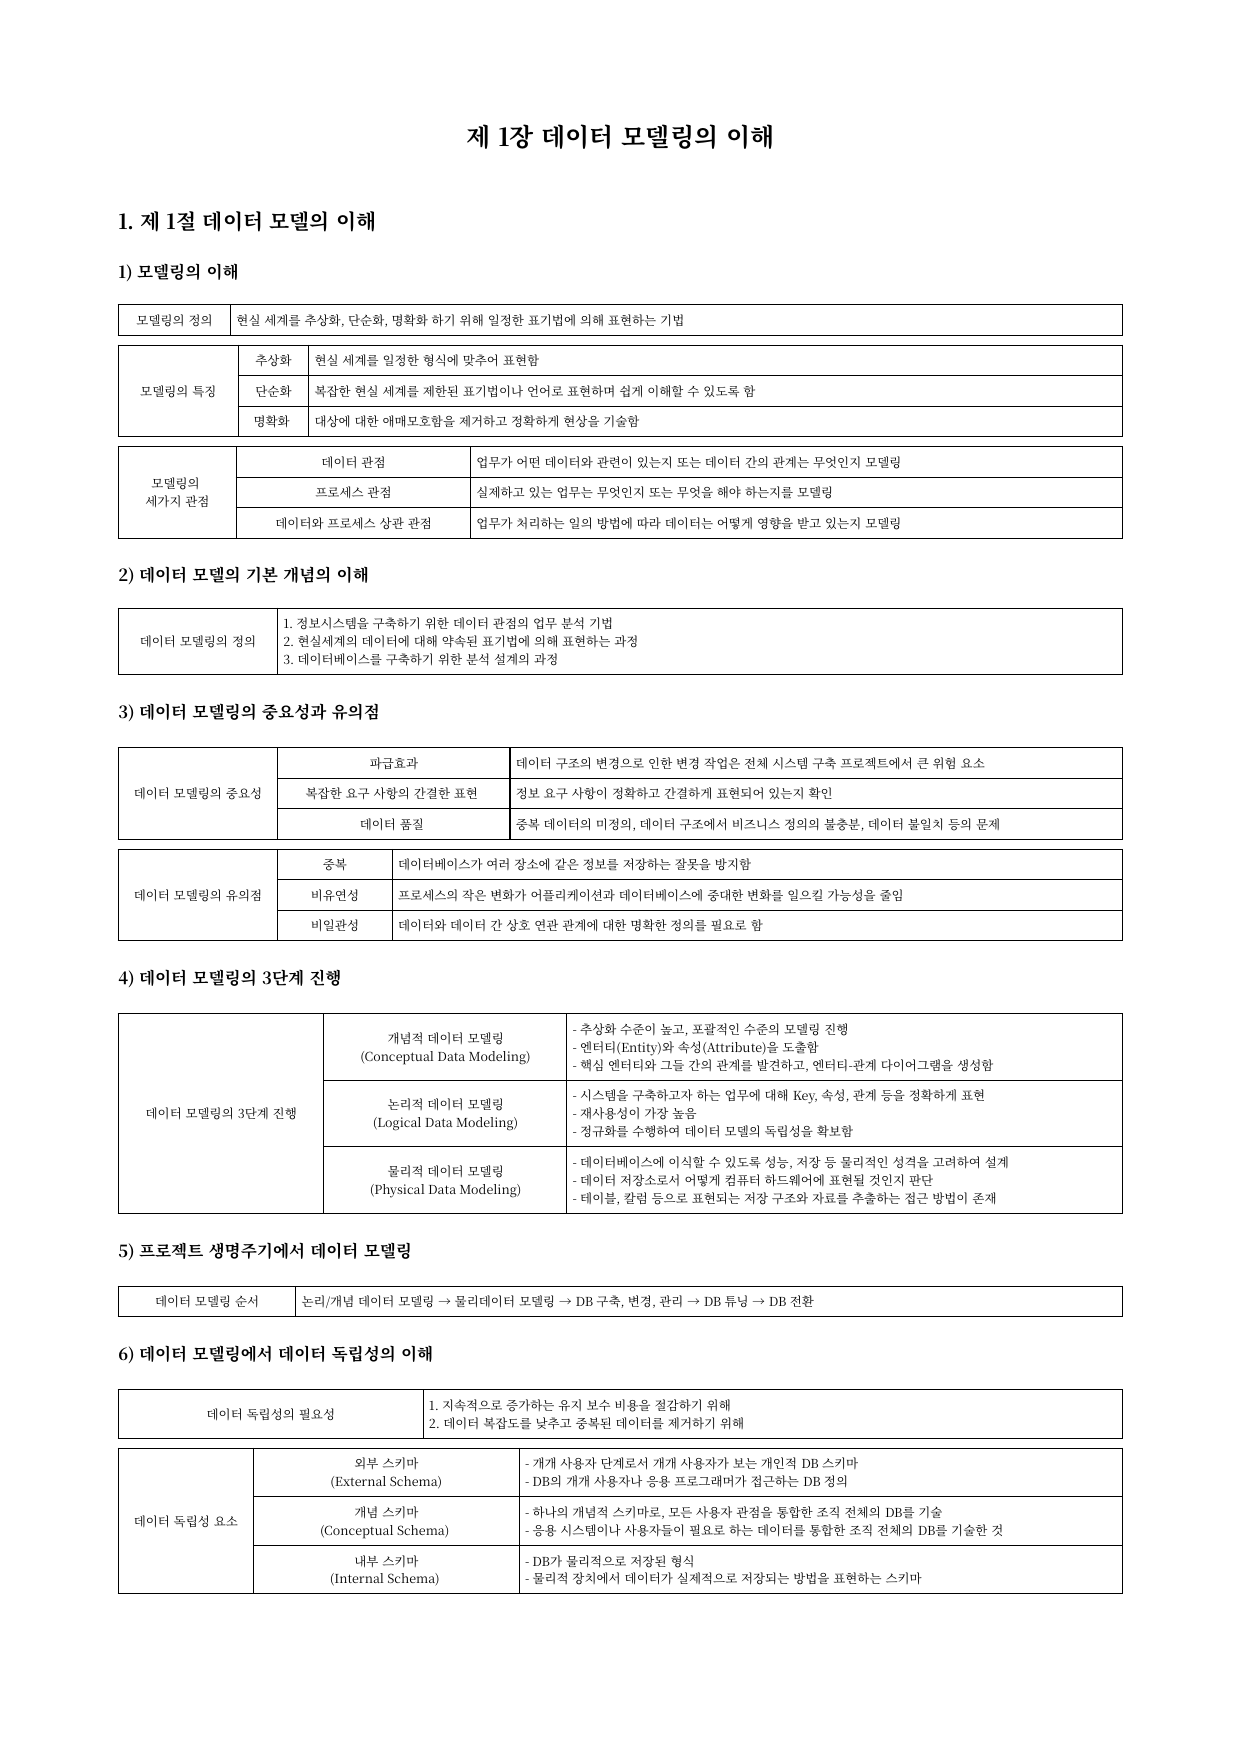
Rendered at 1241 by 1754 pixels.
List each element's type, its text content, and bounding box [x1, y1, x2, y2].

table_header 추상화 [239, 346, 308, 375]
text 2) 데이터 모델의 기본 개념의 이해 [118, 563, 1122, 587]
table_cell 개념 스키마 (Conceptual Schema) [254, 1497, 519, 1545]
table_header 모델링의 정의 [119, 305, 230, 334]
table_header 1. 지속적으로 증가하는 유지 보수 비용을 절감하기 위해 2. 데이터 복잡도를 낮추고 중복된 데이터를 제거하기 위해 [424, 1390, 1122, 1438]
table_cell 데이터와 프로세스 상관 관점 [237, 508, 470, 538]
table_cell 내부 스키마 (Internal Schema) [254, 1546, 519, 1593]
table_cell - DB가 물리적으로 저장된 형식 - 물리적 장치에서 데이터가 실제적으로 저장되는 방법을 표현하는 스키마 [520, 1546, 1122, 1593]
table_header 현실 세계를 추상화, 단순화, 명확화 하기 위해 일정한 표기법에 의해 표현하는 기법 [231, 305, 1122, 334]
table_cell 복잡한 요구 사항의 간결한 표현 [278, 779, 509, 808]
table_header 중복 [278, 850, 392, 879]
table_cell 논리적 데이터 모델링 (Logical Data Modeling) [324, 1081, 566, 1146]
table_header 모델링의 세가지 관점 [119, 447, 236, 538]
table_cell 명확화 [239, 407, 308, 436]
table_cell 데이터 품질 [278, 809, 509, 839]
table_header 외부 스키마 (External Schema) [254, 1449, 519, 1496]
table_cell 실제하고 있는 업무는 무엇인지 또는 무엇을 해야 하는지를 모델링 [471, 478, 1122, 507]
table_cell 정보 요구 사항이 정확하고 간결하게 표현되어 있는지 확인 [511, 779, 1122, 808]
table_cell 프로세스 관점 [237, 478, 470, 507]
table_header 데이터 구조의 변경으로 인한 변경 작업은 전체 시스템 구축 프로젝트에서 큰 위험 요소 [511, 748, 1122, 778]
text 1) 모델링의 이해 [118, 259, 1122, 283]
table_cell 대상에 대한 애매모호함을 제거하고 정확하게 현상을 기술함 [309, 407, 1122, 436]
table_header - 개개 사용자 단계로서 개개 사용자가 보는 개인적 DB 스키마 - DB의 개개 사용자나 응용 프로그래머가 접근하는 DB 정의 [520, 1449, 1122, 1496]
table_cell - 데이터베이스에 이식할 수 있도록 성능, 저장 등 물리적인 성격을 고려하여 설계 - 데이터 저장소로서 어떻게 컴퓨터 하드웨어에 표현될 것인지 판단 - 테이블, 칼럼 등으로 표현되는 저장 구조와 자료를 추출하는 접근 방법이 존재 [567, 1147, 1122, 1213]
table_header 업무가 어떤 데이터와 관련이 있는지 또는 데이터 간의 관계는 무엇인지 모델링 [471, 447, 1122, 477]
table_header 데이터 관점 [237, 447, 470, 477]
text 6) 데이터 모델링에서 데이터 독립성의 이해 [118, 1341, 1122, 1365]
table_cell 프로세스의 작은 변화가 어플리케이션과 데이터베이스에 중대한 변화를 일으킬 가능성을 줄임 [393, 880, 1122, 910]
table_cell 물리적 데이터 모델링 (Physical Data Modeling) [324, 1147, 566, 1213]
text 3) 데이터 모델링의 중요성과 유의점 [118, 699, 1122, 723]
table_cell 중복 데이터의 미정의, 데이터 구조에서 비즈니스 정의의 불충분, 데이터 불일치 등의 문제 [511, 809, 1122, 839]
table_cell 비유연성 [278, 880, 392, 910]
table_cell 단순화 [239, 376, 308, 406]
table_header 1. 정보시스템을 구축하기 위한 데이터 관점의 업무 분석 기법 2. 현실세계의 데이터에 대해 약속된 표기법에 의해 표현하는 과정 3. 데이터베이스를 구축하기 위한 분석 설계의 과정 [278, 609, 1122, 674]
table_header - 추상화 수준이 높고, 포괄적인 수준의 모델링 진행 - 엔터티(Entity)와 속성(Attribute)을 도출함 - 핵심 엔터티와 그들 간의 관계를 발견하고, 엔터티-관계 다이어그램을 생성함 [567, 1014, 1122, 1080]
table_header 모델링의 특징 [119, 346, 238, 436]
table_header 파급효과 [278, 748, 509, 778]
table_cell 복잡한 현실 세계를 제한된 표기법이나 언어로 표현하며 쉽게 이해할 수 있도록 함 [309, 376, 1122, 406]
table_header 데이터 독립성의 필요성 [119, 1390, 423, 1438]
table_cell 업무가 처리하는 일의 방법에 따라 데이터는 어떻게 영향을 받고 있는지 모델링 [471, 508, 1122, 538]
table_cell 비일관성 [278, 911, 392, 940]
table_header 논리/개념 데이터 모델링 → 물리데이터 모델링 → DB 구축, 변경, 관리 → DB 튜닝 → DB 전환 [296, 1287, 1122, 1316]
table_header 데이터 모델링의 유의점 [119, 850, 277, 940]
text 제 1장 데이터 모델링의 이해 [118, 118, 1122, 154]
table_header 데이터 모델링 순서 [119, 1287, 295, 1316]
table_header 데이터 독립성 요소 [119, 1449, 253, 1593]
table_cell - 시스템을 구축하고자 하는 업무에 대해 Key, 속성, 관계 등을 정확하게 표현 - 재사용성이 가장 높음 - 정규화를 수행하여 데이터 모델의 독립성을 확보함 [567, 1081, 1122, 1146]
table_cell 데이터와 데이터 간 상호 연관 관계에 대한 명확한 정의를 필요로 함 [393, 911, 1122, 940]
table_header 데이터 모델링의 정의 [119, 609, 277, 674]
text 1. 제 1절 데이터 모델의 이해 [118, 205, 1122, 235]
table_header 데이터 모델링의 3단계 진행 [119, 1014, 323, 1213]
text 4) 데이터 모델링의 3단계 진행 [118, 965, 1122, 989]
text 5) 프로젝트 생명주기에서 데이터 모델링 [118, 1238, 1122, 1262]
table_header 데이터베이스가 여러 장소에 같은 정보를 저장하는 잘못을 방지함 [393, 850, 1122, 879]
table_header 현실 세계를 일정한 형식에 맞추어 표현함 [309, 346, 1122, 375]
table_header 개념적 데이터 모델링 (Conceptual Data Modeling) [324, 1014, 566, 1080]
table_header 데이터 모델링의 중요성 [119, 748, 277, 839]
table_cell - 하나의 개념적 스키마로, 모든 사용자 관점을 통합한 조직 전체의 DB를 기술 - 응용 시스템이나 사용자들이 필요로 하는 데이터를 통합한 조직 전체의 DB를 기술한 것 [520, 1497, 1122, 1545]
